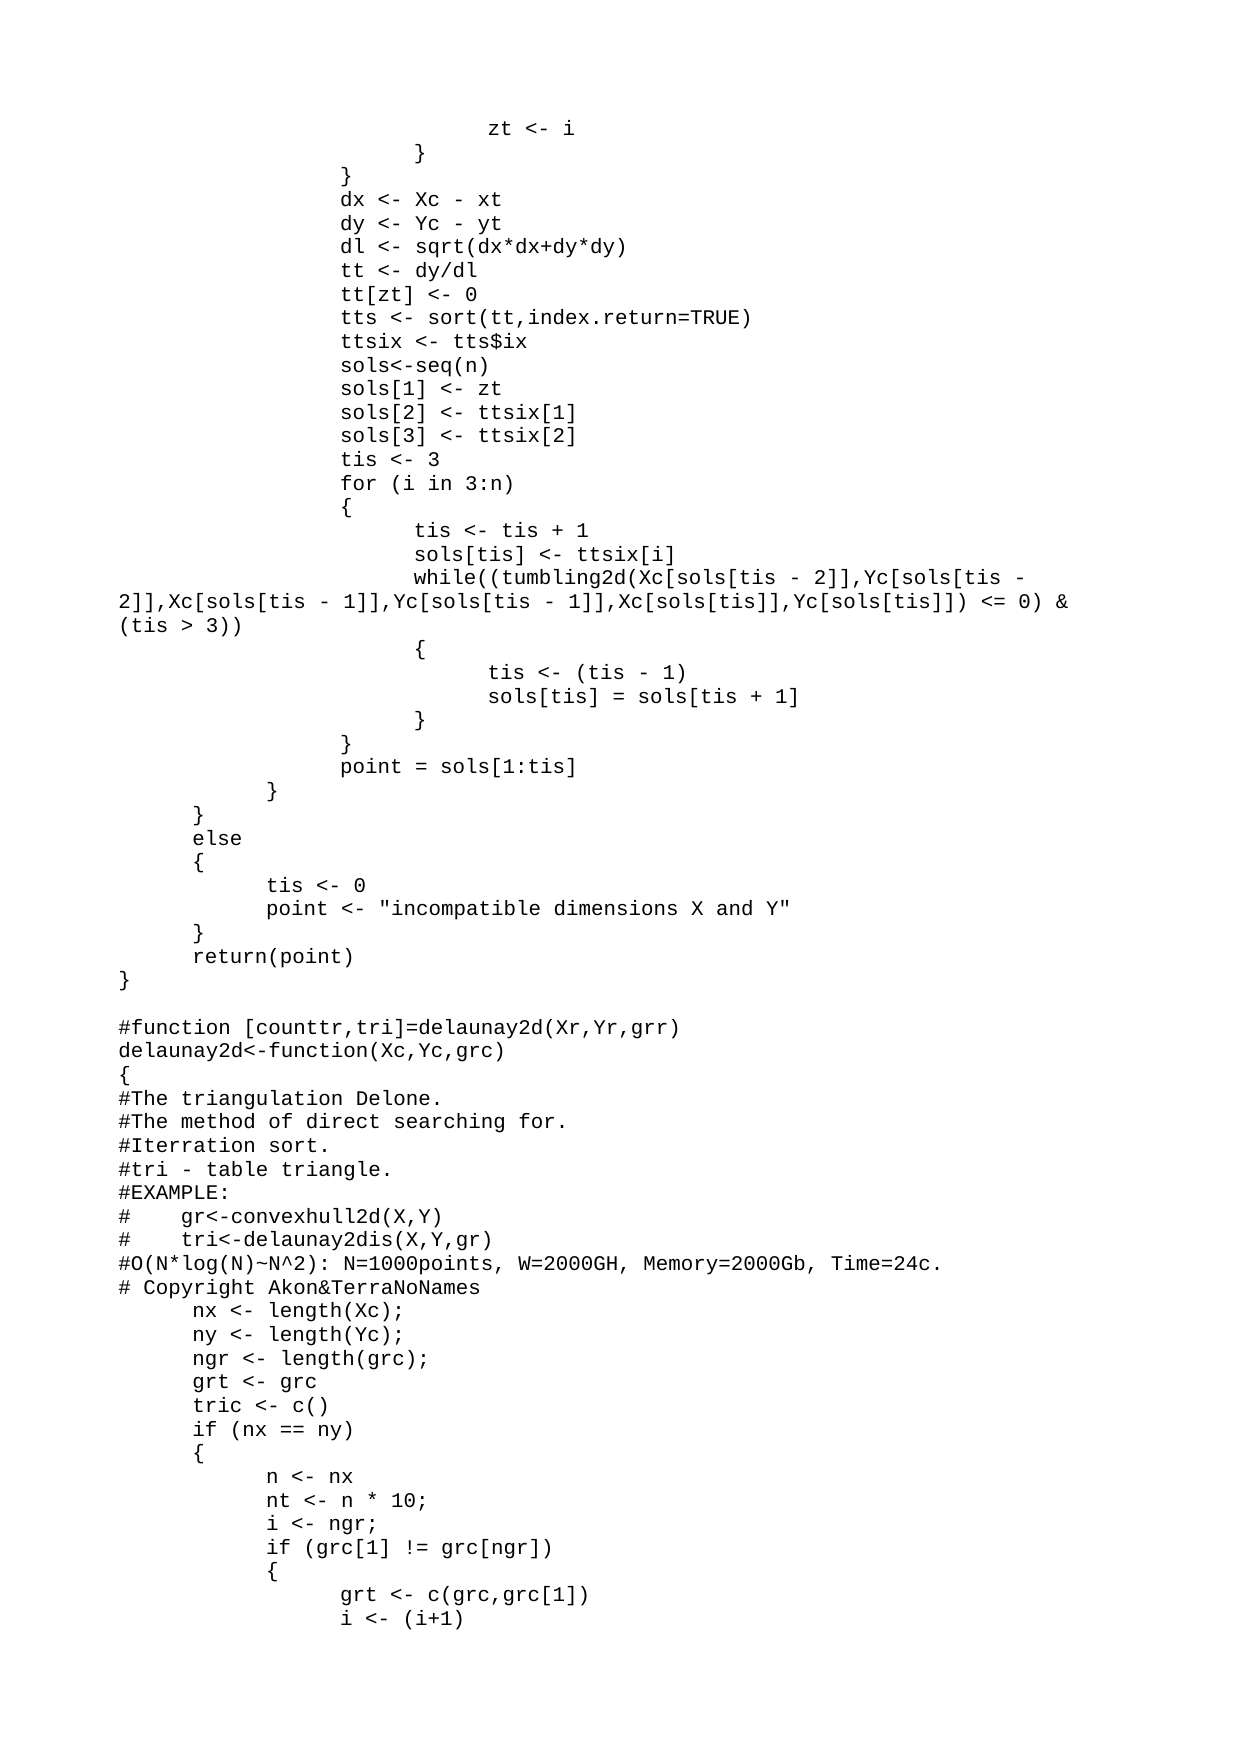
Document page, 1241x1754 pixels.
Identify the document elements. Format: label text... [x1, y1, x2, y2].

text dl <- sqrt(dx*dx+dy*dy) [118, 236, 1122, 260]
text sols[1] <- zt [118, 378, 1122, 402]
text } [118, 165, 1122, 189]
text i <- ngr; [118, 1513, 1122, 1537]
text sols[2] <- ttsix[1] [118, 402, 1122, 426]
text ny <- length(Yc); [118, 1324, 1122, 1348]
text # gr<-convexhull2d(X,Y) [118, 1206, 1122, 1229]
text tt[zt] <- 0 [118, 284, 1122, 307]
text } [118, 709, 1122, 733]
text sols[tis] = sols[tis + 1] [118, 686, 1122, 709]
text #The triangulation Delone. [118, 1088, 1122, 1111]
text tis <- 3 [118, 449, 1122, 473]
text ttsix <- tts$ix [118, 331, 1122, 354]
text #Iterration sort. [118, 1135, 1122, 1158]
text { [118, 496, 1122, 520]
text #The method of direct searching for. [118, 1111, 1122, 1135]
text n <- nx [118, 1466, 1122, 1489]
text } [118, 922, 1122, 946]
text else [118, 827, 1122, 851]
text while((tumbling2d(Xc[sols[tis - 2]],Yc[sols[tis - 2]],Xc[sols[tis - 1]],Yc[sols[tis - 1]],Xc[sols[tis]],Yc[sols[tis]]) <= 0) & (tis > 3)) [118, 567, 1122, 638]
text sols<-seq(n) [118, 354, 1122, 378]
text nt <- n * 10; [118, 1489, 1122, 1513]
text ngr <- length(grc); [118, 1348, 1122, 1371]
text tric <- c() [118, 1395, 1122, 1419]
text zt <- i [118, 118, 1122, 142]
text sols[3] <- ttsix[2] [118, 426, 1122, 449]
text delaunay2d<-function(Xc,Yc,grc) [118, 1040, 1122, 1064]
text i <- (i+1) [118, 1608, 1122, 1631]
text point = sols[1:tis] [118, 757, 1122, 780]
text #tri - table triangle. [118, 1158, 1122, 1182]
text point <- "incompatible dimensions X and Y" [118, 898, 1122, 922]
text } [118, 733, 1122, 757]
text } [118, 969, 1122, 993]
text tt <- dy/dl [118, 260, 1122, 284]
text dx <- Xc - xt [118, 189, 1122, 213]
text { [118, 1561, 1122, 1584]
text tis <- tis + 1 [118, 520, 1122, 544]
text for (i in 3:n) [118, 473, 1122, 496]
text grt <- c(grc,grc[1]) [118, 1584, 1122, 1608]
text tis <- (tis - 1) [118, 662, 1122, 686]
text { [118, 1442, 1122, 1466]
text { [118, 638, 1122, 662]
text } [118, 142, 1122, 165]
text } [118, 780, 1122, 804]
text tts <- sort(tt,index.return=TRUE) [118, 307, 1122, 331]
text tis <- 0 [118, 875, 1122, 898]
text dy <- Yc - yt [118, 213, 1122, 236]
text { [118, 851, 1122, 875]
text #O(N*log(N)~N^2): N=1000points, W=2000GH, Memory=2000Gb, Time=24c. [118, 1253, 1122, 1277]
text sols[tis] <- ttsix[i] [118, 544, 1122, 567]
text # tri<-delaunay2dis(X,Y,gr) [118, 1229, 1122, 1253]
text #EXAMPLE: [118, 1182, 1122, 1206]
text if (nx == ny) [118, 1419, 1122, 1442]
text # Copyright Akon&TerraNoNames [118, 1277, 1122, 1300]
text grt <- grc [118, 1371, 1122, 1395]
text nx <- length(Xc); [118, 1300, 1122, 1324]
text return(point) [118, 946, 1122, 969]
text { [118, 1064, 1122, 1088]
text #function [counttr,tri]=delaunay2d(Xr,Yr,grr) [118, 1017, 1122, 1040]
text } [118, 804, 1122, 827]
text if (grc[1] != grc[ngr]) [118, 1537, 1122, 1561]
